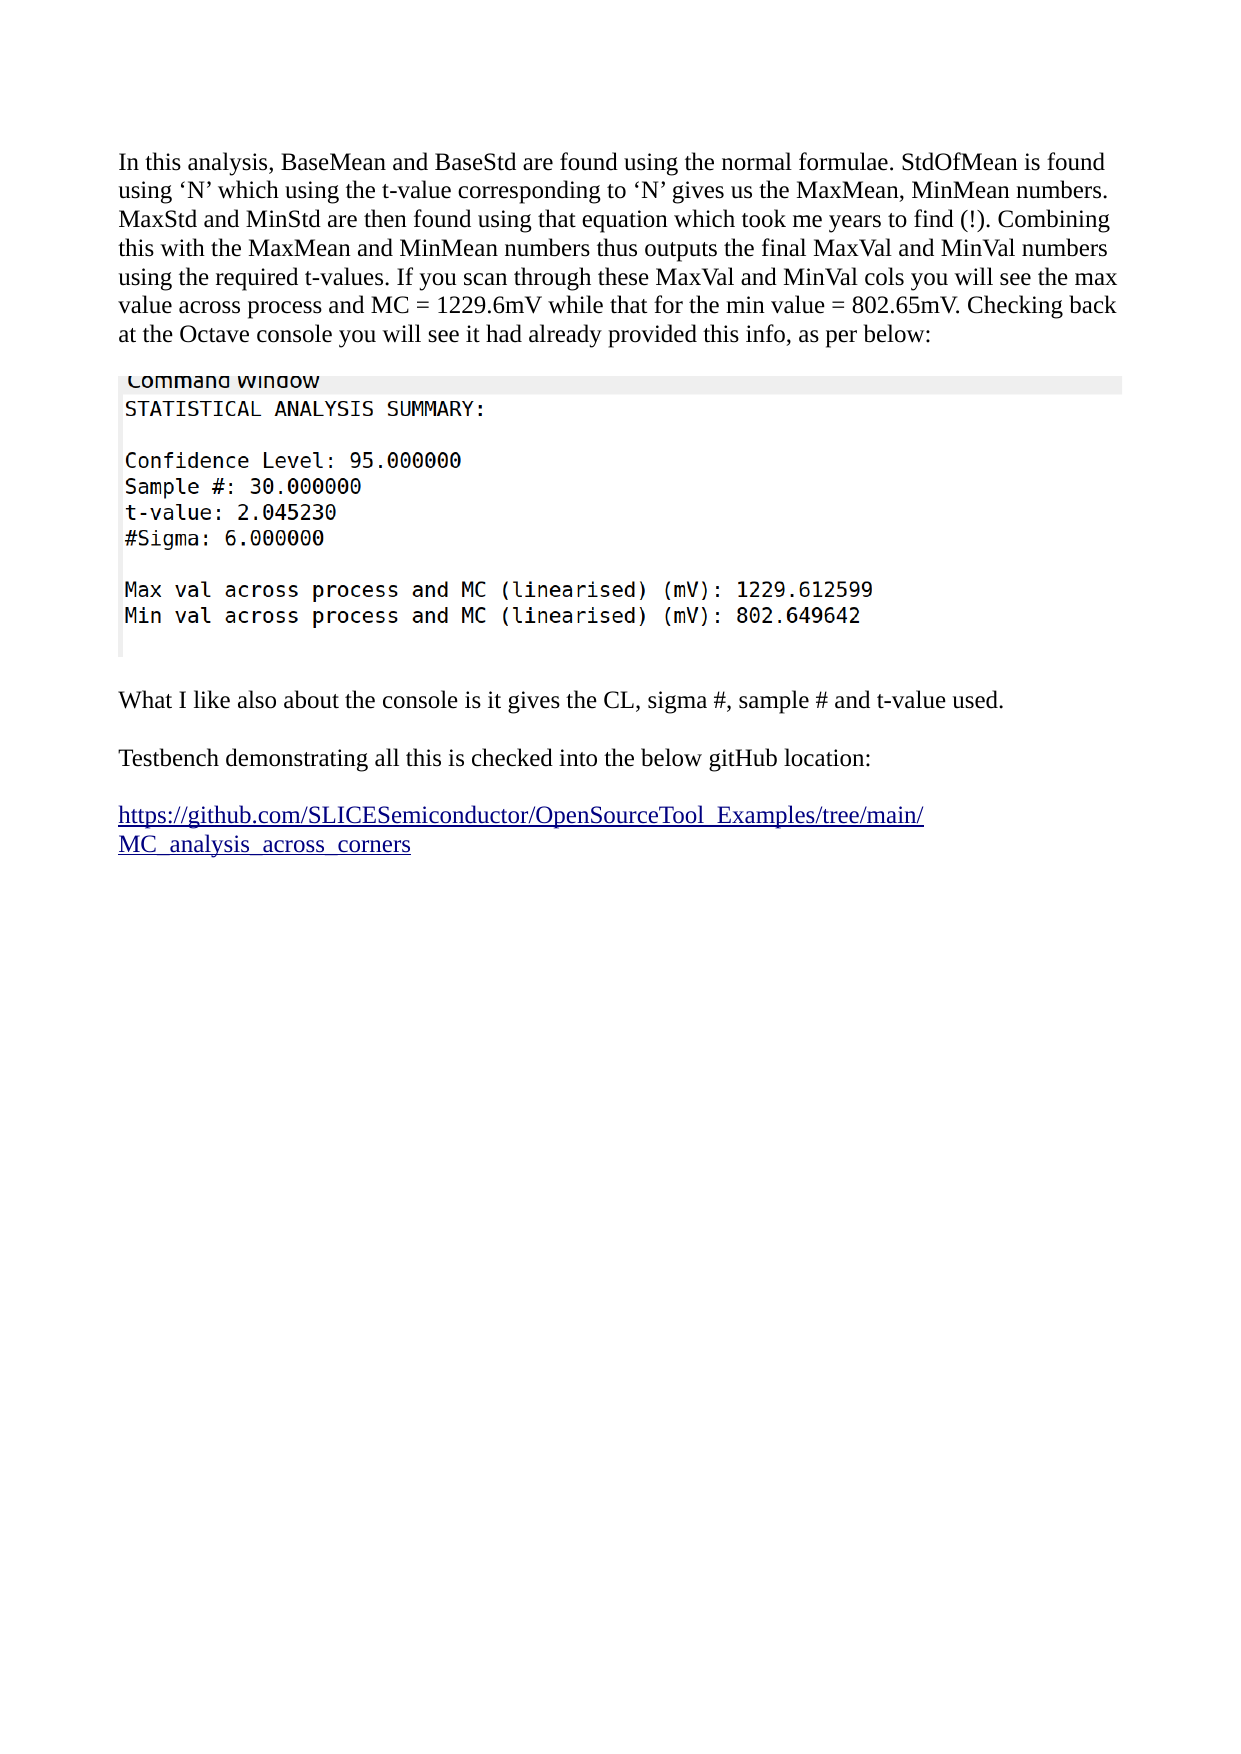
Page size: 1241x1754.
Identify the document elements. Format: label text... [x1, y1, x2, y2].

text In this analysis, BaseMean and BaseStd are found using the normal formulae. StdOfMean is found using ‘N’ which using the t-value corresponding to ‘N’ gives us the MaxMean, MinMean numbers. MaxStd and MinStd are then found using that equation which took me years to find (!). Combining this with the MaxMean and MinMean numbers thus outputs the final MaxVal and MinVal numbers using the required t-values. If you scan through these MaxVal and MinVal cols you will see the max value across process and MC = 1229.6mV while that for the min value = 802.65mV. Checking back at the Octave console you will see it had already provided this info, as per below: [118, 147, 1122, 348]
picture [118, 376, 1123, 657]
text What I like also about the console is it gives the CL, sigma #, sample # and t-value used. [118, 685, 1122, 714]
text https://github.com/SLICESemiconductor/OpenSourceTool_Examples/tree/main/MC_analysis_across_corners [118, 800, 1122, 858]
text Testbench demonstrating all this is checked into the below gitHub location: [118, 743, 1122, 771]
